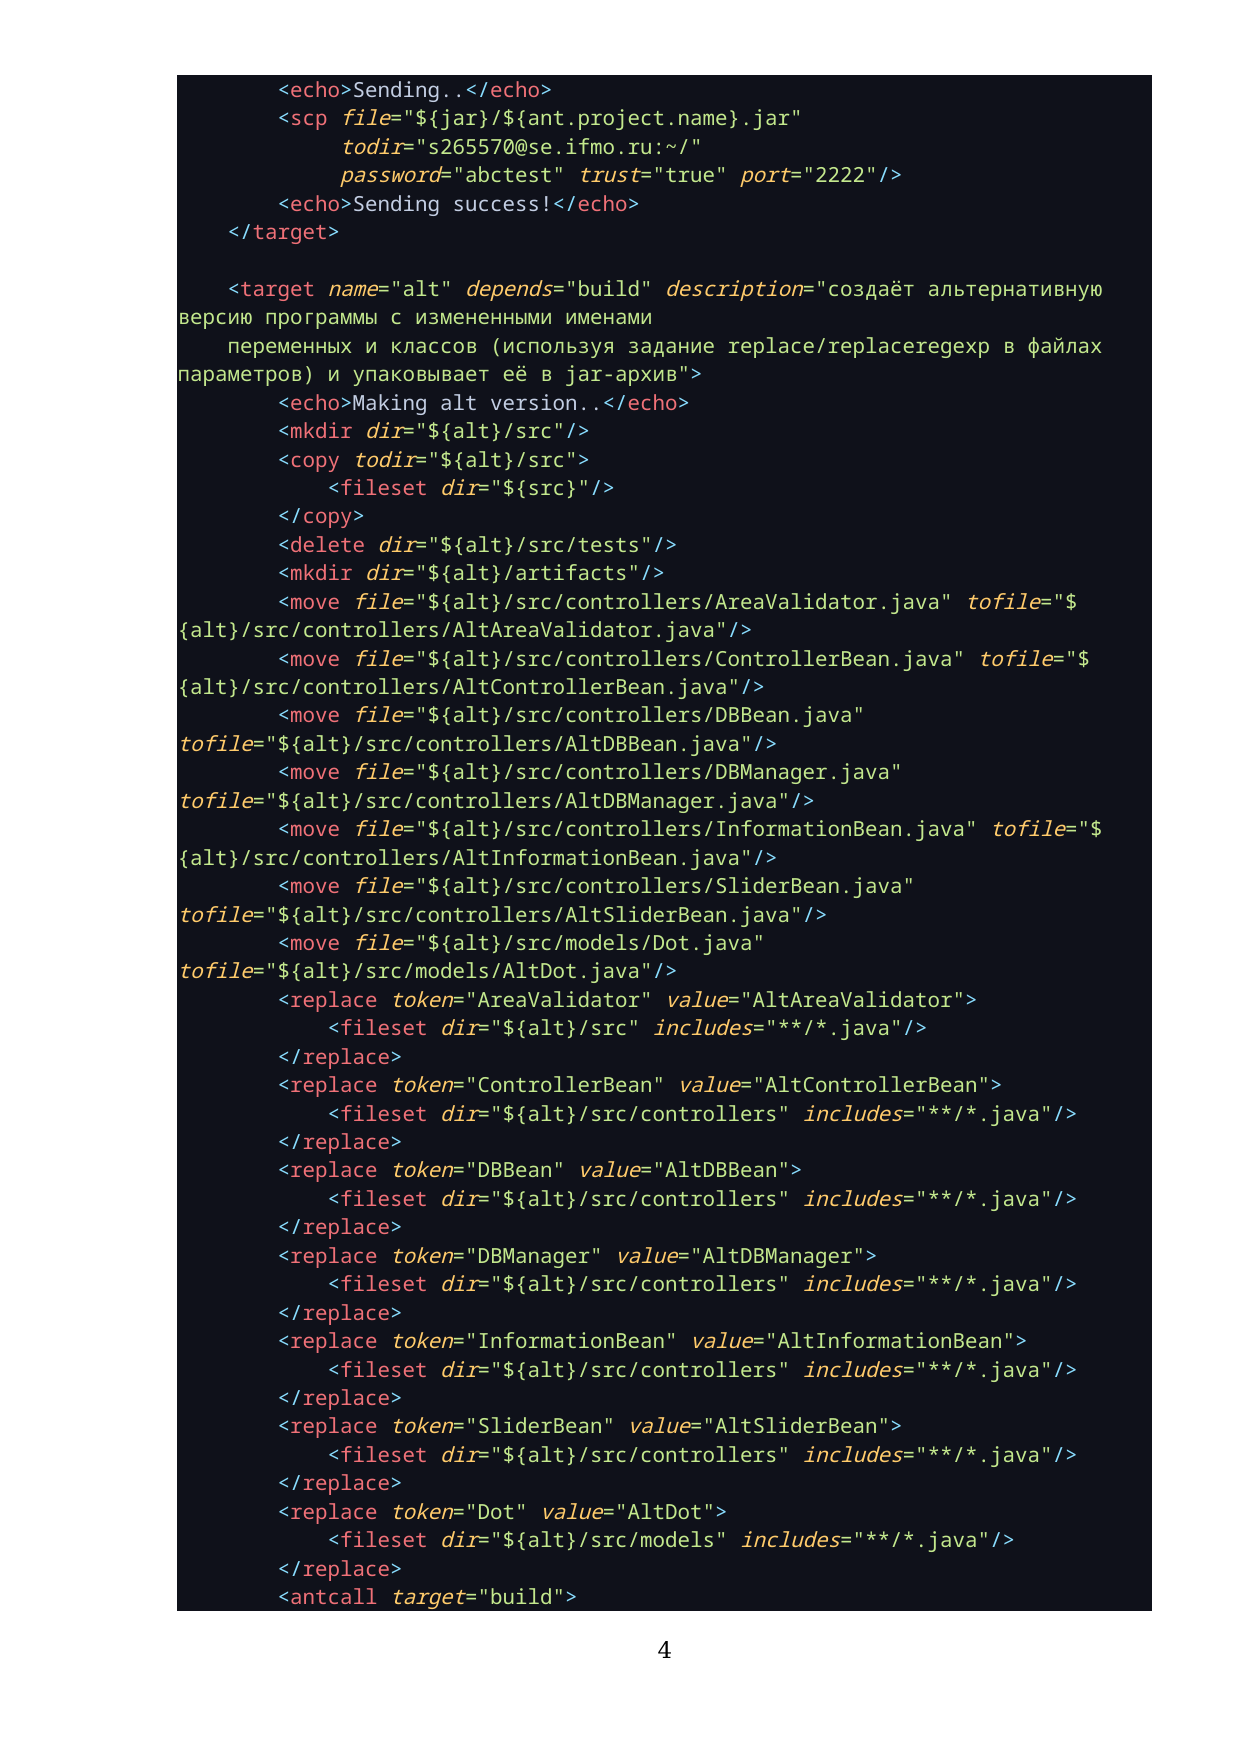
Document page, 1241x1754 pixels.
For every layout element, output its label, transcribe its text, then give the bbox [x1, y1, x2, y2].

text <echo>Sending..</echo> <scp file="${jar}/${ant.project.name}.jar" todir="s265570@se.ifmo.ru:~/" password="abctest" trust="true" port="2222"/> <echo>Sending success!</echo> </target> <target name="alt" depends="build" description="создаёт альтернативную версию программы с измененными именами переменных и классов (используя задание replace/replaceregexp в файлах параметров) и упаковывает её в jar-архив"> <echo>Making alt version..</echo> <mkdir dir="${alt}/src"/> <copy todir="${alt}/src"> <fileset dir="${src}"/> </copy> <delete dir="${alt}/src/tests"/> <mkdir dir="${alt}/artifacts"/> <move file="${alt}/src/controllers/AreaValidator.java" tofile="${alt}/src/controllers/AltAreaValidator.java"/> <move file="${alt}/src/controllers/ControllerBean.java" tofile="${alt}/src/controllers/AltControllerBean.java"/> <move file="${alt}/src/controllers/DBBean.java" tofile="${alt}/src/controllers/AltDBBean.java"/> <move file="${alt}/src/controllers/DBManager.java" tofile="${alt}/src/controllers/AltDBManager.java"/> <move file="${alt}/src/controllers/InformationBean.java" tofile="${alt}/src/controllers/AltInformationBean.java"/> <move file="${alt}/src/controllers/SliderBean.java" tofile="${alt}/src/controllers/AltSliderBean.java"/> <move file="${alt}/src/models/Dot.java" tofile="${alt}/src/models/AltDot.java"/> <replace token="AreaValidator" value="AltAreaValidator"> <fileset dir="${alt}/src" includes="**/*.java"/> </replace> <replace token="ControllerBean" value="AltControllerBean"> <fileset dir="${alt}/src/controllers" includes="**/*.java"/> </replace> <replace token="DBBean" value="AltDBBean"> <fileset dir="${alt}/src/controllers" includes="**/*.java"/> </replace> <replace token="DBManager" value="AltDBManager"> <fileset dir="${alt}/src/controllers" includes="**/*.java"/> </replace> <replace token="InformationBean" value="AltInformationBean"> <fileset dir="${alt}/src/controllers" includes="**/*.java"/> </replace> <replace token="SliderBean" value="AltSliderBean"> <fileset dir="${alt}/src/controllers" includes="**/*.java"/> </replace> <replace token="Dot" value="AltDot"> <fileset dir="${alt}/src/models" includes="**/*.java"/> </replace> <antcall target="build"> [177, 75, 1152, 1611]
